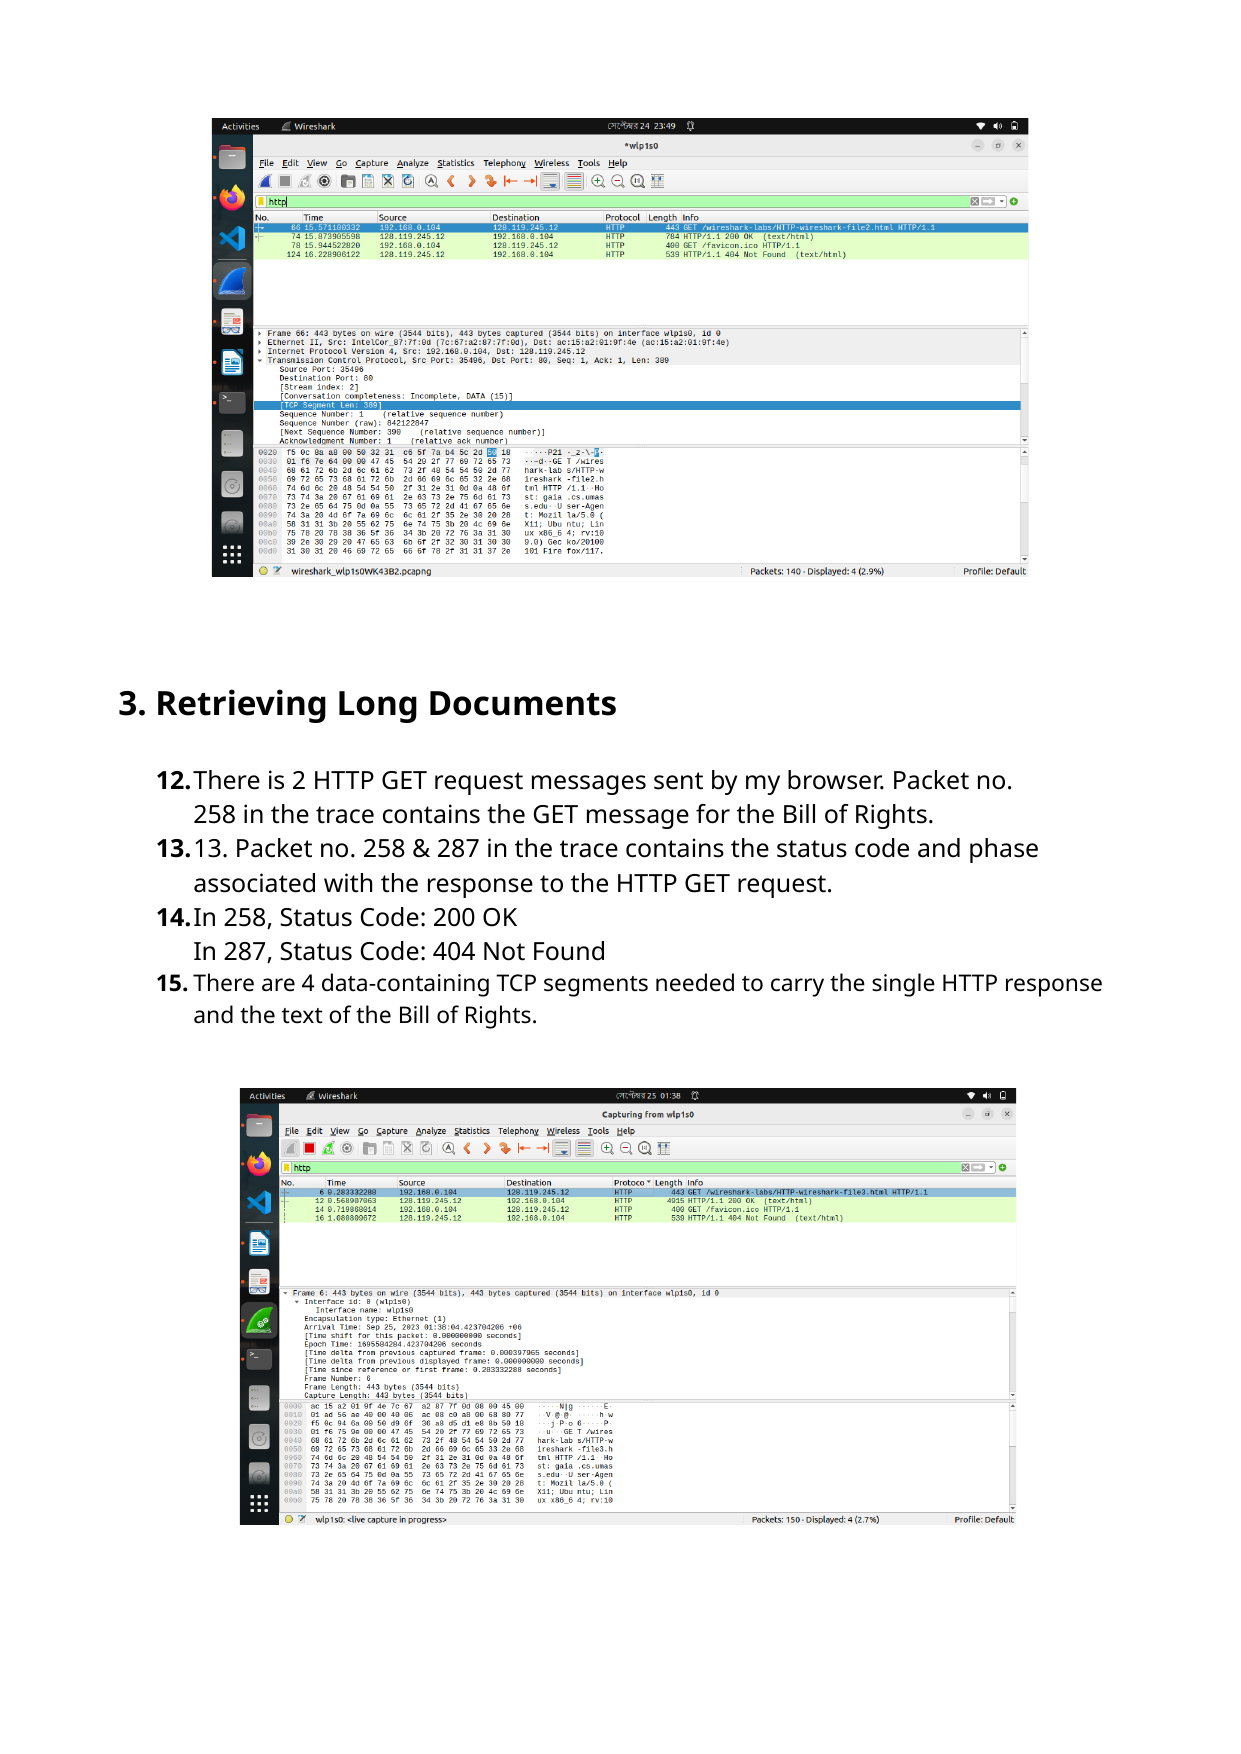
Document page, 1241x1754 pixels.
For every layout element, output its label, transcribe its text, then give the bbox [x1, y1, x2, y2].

picture [239, 1088, 1017, 1525]
list In 287, Status Code: 404 Not Found [156, 933, 1122, 967]
text 3. Retrieving Long Documents [118, 679, 1122, 725]
list There are 4 data-containing TCP segments needed to carry the single HTTP response and the text of the Bill of Rights. [156, 967, 1122, 1030]
list In 258, Status Code: 200 OK [156, 899, 1122, 933]
picture [211, 118, 1029, 577]
list There is 2 HTTP GET request messages sent by my browser. Packet no. 258 in the trace contains the GET message for the Bill of Rights. [156, 763, 1122, 831]
list 13. Packet no. 258 & 287 in the trace contains the status code and phase associated with the response to the HTTP GET request. [156, 831, 1122, 899]
